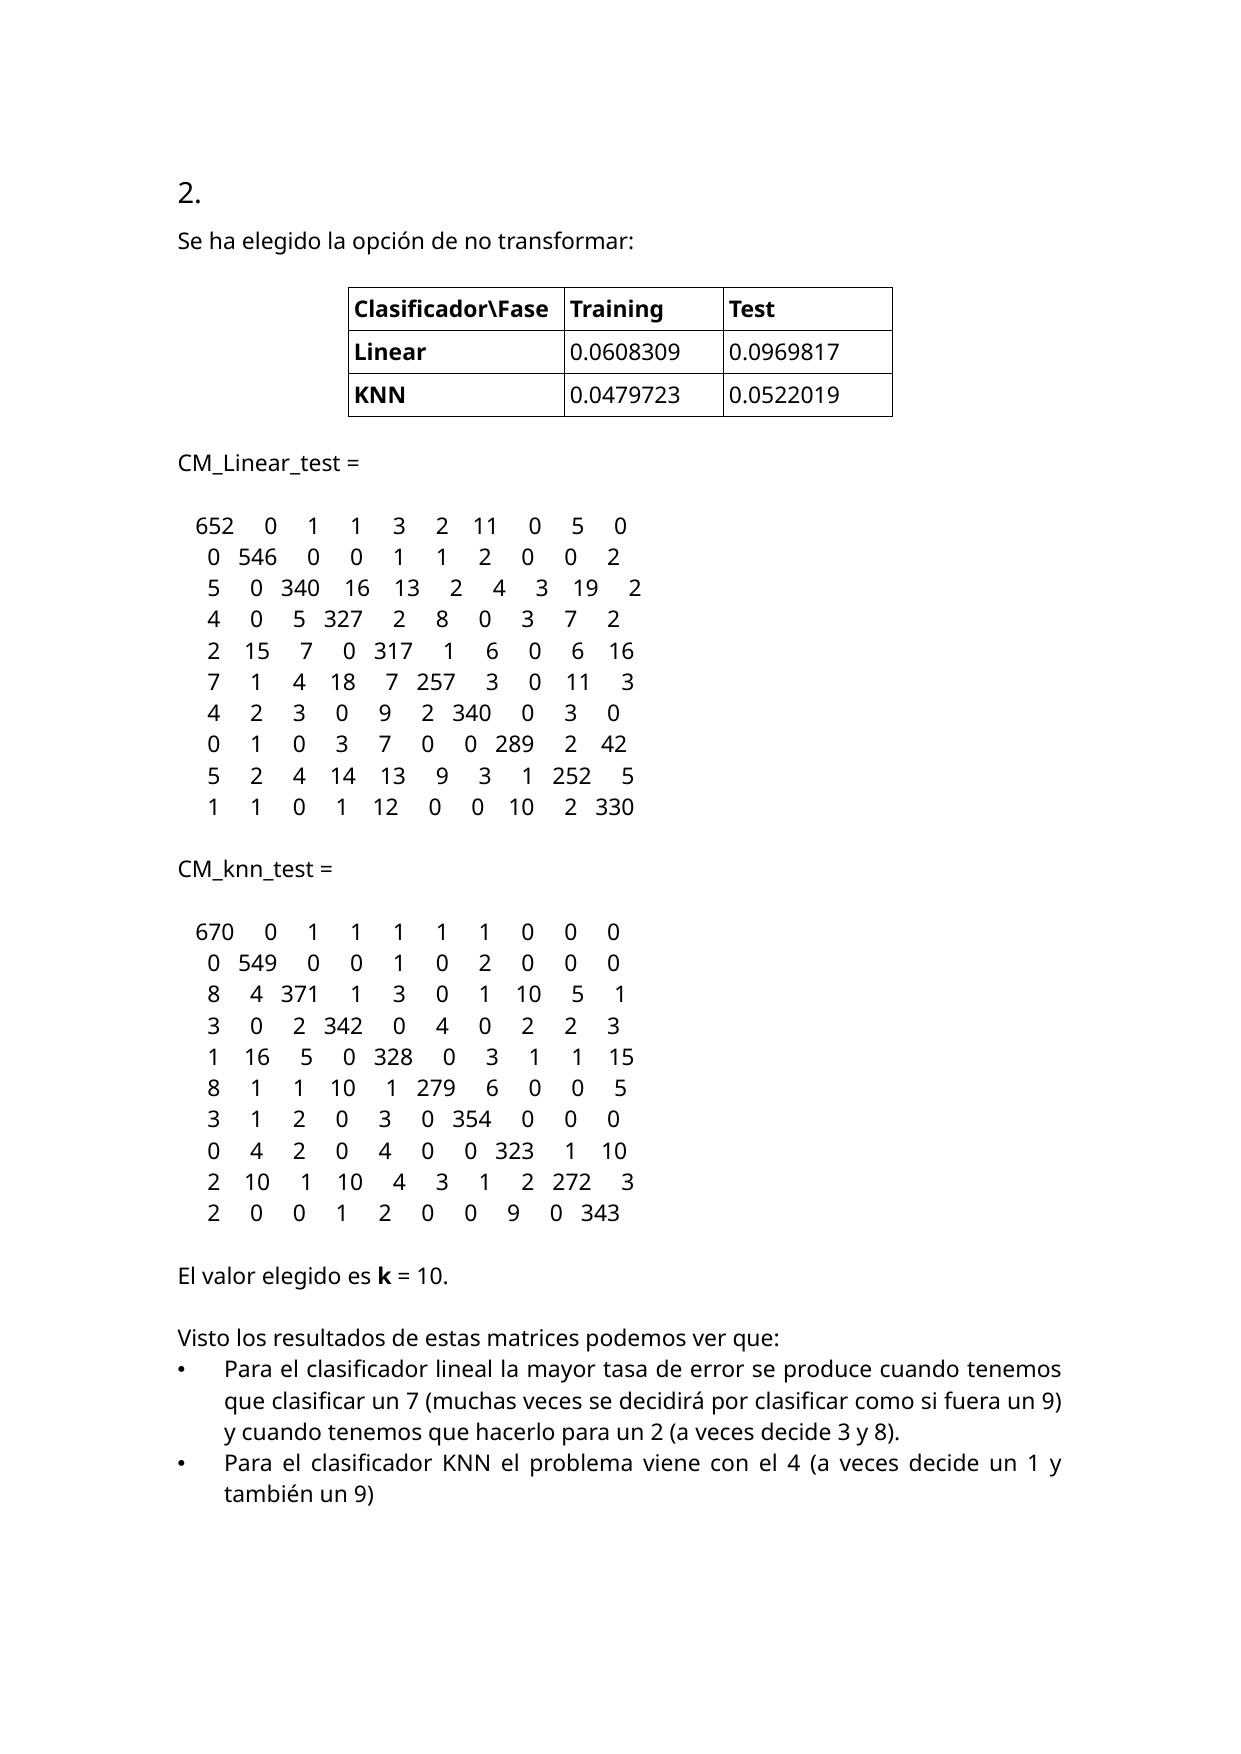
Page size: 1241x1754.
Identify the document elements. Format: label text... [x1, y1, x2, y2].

text 0 1 0 3 7 0 0 289 2 42 [177, 728, 1063, 759]
table_cell KNN [349, 374, 564, 416]
text 0 546 0 0 1 1 2 0 0 2 [177, 541, 1063, 572]
text 8 4 371 1 3 0 1 10 5 1 [177, 978, 1063, 1009]
text Se ha elegido la opción de no transformar: [177, 225, 1063, 256]
text 7 1 4 18 7 257 3 0 11 3 [177, 666, 1063, 697]
text CM_Linear_test = [177, 447, 1063, 478]
text 5 0 340 16 13 2 4 3 19 2 [177, 572, 1063, 603]
text 4 0 5 327 2 8 0 3 7 2 [177, 603, 1063, 634]
text El valor elegido es k = 10. [177, 1259, 1063, 1291]
subtitle 2. [177, 173, 1063, 212]
text 3 0 2 342 0 4 0 2 2 3 [177, 1009, 1063, 1041]
table_cell 0.0479723 [565, 374, 723, 416]
text 3 1 2 0 3 0 354 0 0 0 [177, 1103, 1063, 1134]
text 0 549 0 0 1 0 2 0 0 0 [177, 947, 1063, 978]
text Visto los resultados de estas matrices podemos ver que: [177, 1322, 1063, 1353]
text 8 1 1 10 1 279 6 0 0 5 [177, 1072, 1063, 1103]
text 2 10 1 10 4 3 1 2 272 3 [177, 1166, 1063, 1197]
list Para el clasificador KNN el problema viene con el 4 (a veces decide un 1 y también un 9) [177, 1447, 1063, 1509]
table_header Clasificador\Fase [349, 288, 564, 330]
table_header Training [565, 288, 723, 330]
text 4 2 3 0 9 2 340 0 3 0 [177, 697, 1063, 728]
text 670 0 1 1 1 1 1 0 0 0 [177, 916, 1063, 947]
text 2 0 0 1 2 0 0 9 0 343 [177, 1197, 1063, 1228]
text 0 4 2 0 4 0 0 323 1 10 [177, 1134, 1063, 1166]
table_header Test [724, 288, 892, 330]
text 1 1 0 1 12 0 0 10 2 330 [177, 791, 1063, 822]
text 2 15 7 0 317 1 6 0 6 16 [177, 634, 1063, 666]
text CM_knn_test = [177, 853, 1063, 884]
table_cell 0.0608309 [565, 331, 723, 373]
table_cell Linear [349, 331, 564, 373]
list Para el clasificador lineal la mayor tasa de error se produce cuando tenemos que clasificar un 7 (muchas veces se decidirá por clasificar como si fuera un 9) y cuando tenemos que hacerlo para un 2 (a veces decide 3 y 8). [177, 1353, 1063, 1447]
text 1 16 5 0 328 0 3 1 1 15 [177, 1041, 1063, 1072]
table_cell 0.0969817 [724, 331, 892, 373]
table_cell 0.0522019 [724, 374, 892, 416]
text 652 0 1 1 3 2 11 0 5 0 [177, 509, 1063, 541]
text 5 2 4 14 13 9 3 1 252 5 [177, 759, 1063, 791]
